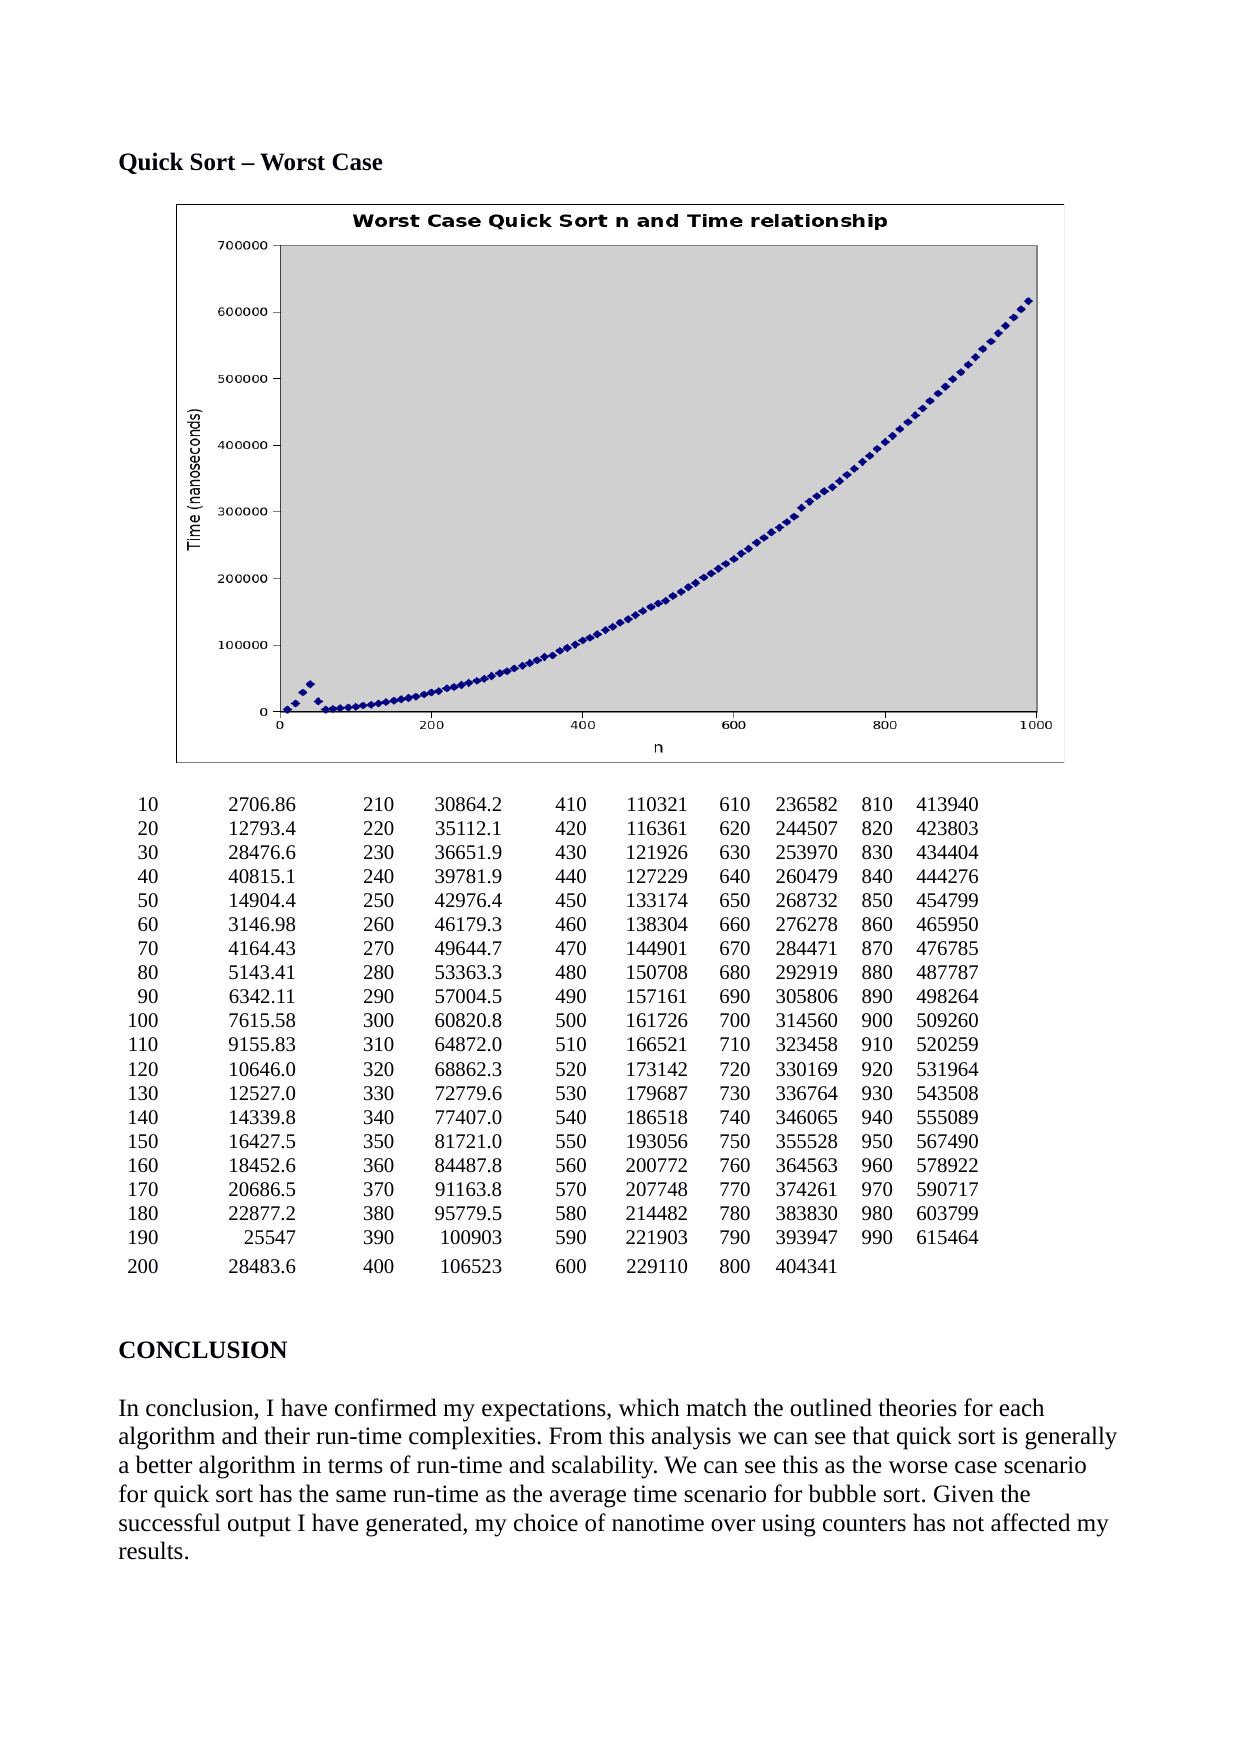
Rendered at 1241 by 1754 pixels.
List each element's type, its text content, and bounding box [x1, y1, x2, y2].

table_cell 36651.9 [405, 840, 513, 864]
table_cell 138304 [598, 912, 699, 936]
table_header 610 [699, 792, 762, 816]
table_cell 68862.3 [405, 1056, 513, 1081]
table_cell 780 [699, 1201, 762, 1225]
table_cell 590717 [904, 1177, 990, 1201]
table_cell 81721.0 [405, 1129, 513, 1153]
table_header 110321 [598, 792, 699, 816]
table_cell 150708 [598, 960, 699, 984]
table_cell 480 [513, 960, 597, 984]
table_cell 22877.2 [169, 1201, 307, 1225]
table_cell 50 [107, 888, 169, 912]
table_cell 20686.5 [169, 1177, 307, 1201]
table_cell 140 [107, 1105, 169, 1129]
table_cell 244507 [762, 816, 849, 840]
table_cell 70 [107, 936, 169, 960]
table_cell 12527.0 [169, 1081, 307, 1104]
table_cell 490 [513, 984, 597, 1008]
table_cell 60 [107, 912, 169, 936]
table_cell 950 [849, 1129, 904, 1153]
table_cell 640 [699, 864, 762, 888]
table_cell 330169 [762, 1056, 849, 1081]
table_cell 355528 [762, 1129, 849, 1153]
table_cell 603799 [904, 1201, 990, 1225]
table_cell 650 [699, 888, 762, 912]
table_cell 323458 [762, 1033, 849, 1056]
table_cell 540 [513, 1105, 597, 1129]
table_cell 364563 [762, 1153, 849, 1177]
table_cell 49644.7 [405, 936, 513, 960]
table_cell 940 [849, 1105, 904, 1129]
table_cell 220 [307, 816, 405, 840]
table_cell 170 [107, 1177, 169, 1201]
table_cell 690 [699, 984, 762, 1008]
table_cell 420 [513, 816, 597, 840]
table_cell 46179.3 [405, 912, 513, 936]
table_cell 35112.1 [405, 816, 513, 840]
table_cell 42976.4 [405, 888, 513, 912]
table_cell 305806 [762, 984, 849, 1008]
table_cell 870 [849, 936, 904, 960]
table_cell 200772 [598, 1153, 699, 1177]
table_cell 520 [513, 1056, 597, 1081]
table_cell 444276 [904, 864, 990, 888]
table_cell 465950 [904, 912, 990, 936]
table_cell 920 [849, 1056, 904, 1081]
table_cell 260479 [762, 864, 849, 888]
table_cell 730 [699, 1081, 762, 1104]
table_cell 750 [699, 1129, 762, 1153]
table_cell 270 [307, 936, 405, 960]
table_cell 487787 [904, 960, 990, 984]
table_cell 193056 [598, 1129, 699, 1153]
table_header 2706.86 [169, 792, 307, 816]
table_cell 510 [513, 1033, 597, 1056]
table_cell 470 [513, 936, 597, 960]
table_cell 531964 [904, 1056, 990, 1081]
table_cell 120 [107, 1056, 169, 1081]
table_cell 20 [107, 816, 169, 840]
table_cell 330 [307, 1081, 405, 1104]
table_cell 214482 [598, 1201, 699, 1225]
table_cell 990 [849, 1225, 904, 1249]
table_cell 530 [513, 1081, 597, 1104]
table_cell 970 [849, 1177, 904, 1201]
table_cell 221903 [598, 1225, 699, 1249]
table_cell 370 [307, 1177, 405, 1201]
table_cell 179687 [598, 1081, 699, 1104]
table_cell 95779.5 [405, 1201, 513, 1225]
table_cell 173142 [598, 1056, 699, 1081]
table_cell 130 [107, 1081, 169, 1104]
table_cell 900 [849, 1008, 904, 1032]
table_cell 423803 [904, 816, 990, 840]
table_cell 160 [107, 1153, 169, 1177]
table_cell 567490 [904, 1129, 990, 1153]
table_cell 12793.4 [169, 816, 307, 840]
table_cell 121926 [598, 840, 699, 864]
table_cell 240 [307, 864, 405, 888]
table_cell 880 [849, 960, 904, 984]
table_cell 57004.5 [405, 984, 513, 1008]
table_cell 390 [307, 1225, 405, 1249]
table_cell 890 [849, 984, 904, 1008]
table_cell 340 [307, 1105, 405, 1129]
table_cell 144901 [598, 936, 699, 960]
table_header 236582 [762, 792, 849, 816]
table_cell 360 [307, 1153, 405, 1177]
table_cell 7615.58 [169, 1008, 307, 1032]
table_cell 700 [699, 1008, 762, 1032]
table_cell 253970 [762, 840, 849, 864]
table_cell 404341 [762, 1249, 849, 1278]
table_cell 230 [307, 840, 405, 864]
table_cell 14904.4 [169, 888, 307, 912]
table_cell 3146.98 [169, 912, 307, 936]
table_cell 550 [513, 1129, 597, 1153]
table_cell 110 [107, 1033, 169, 1056]
table_cell 28483.6 [169, 1249, 307, 1278]
table_cell 430 [513, 840, 597, 864]
table_cell 40 [107, 864, 169, 888]
table_cell 578922 [904, 1153, 990, 1177]
table_cell 250 [307, 888, 405, 912]
table_cell 760 [699, 1153, 762, 1177]
table_cell 314560 [762, 1008, 849, 1032]
table_cell 116361 [598, 816, 699, 840]
table_cell 630 [699, 840, 762, 864]
table_cell 509260 [904, 1008, 990, 1032]
table_cell 166521 [598, 1033, 699, 1056]
table_cell 350 [307, 1129, 405, 1153]
table_cell 850 [849, 888, 904, 912]
table_cell 346065 [762, 1105, 849, 1129]
table_cell 190 [107, 1225, 169, 1249]
table_cell [849, 1249, 904, 1278]
table_cell 830 [849, 840, 904, 864]
table_cell 400 [307, 1249, 405, 1278]
table_cell 840 [849, 864, 904, 888]
table_cell 300 [307, 1008, 405, 1032]
picture [176, 204, 1065, 763]
table_cell 500 [513, 1008, 597, 1032]
table_cell 860 [849, 912, 904, 936]
text CONCLUSION [118, 1335, 1122, 1364]
table_cell 9155.83 [169, 1033, 307, 1056]
table_cell 280 [307, 960, 405, 984]
table_cell 710 [699, 1033, 762, 1056]
table_cell 39781.9 [405, 864, 513, 888]
table_cell 910 [849, 1033, 904, 1056]
table_cell 64872.0 [405, 1033, 513, 1056]
table_header 413940 [904, 792, 990, 816]
table_cell 260 [307, 912, 405, 936]
table_cell 5143.41 [169, 960, 307, 984]
table_cell 310 [307, 1033, 405, 1056]
table_header 410 [513, 792, 597, 816]
table_cell 10646.0 [169, 1056, 307, 1081]
table_cell 207748 [598, 1177, 699, 1201]
table_cell 476785 [904, 936, 990, 960]
table_cell 450 [513, 888, 597, 912]
table_cell 960 [849, 1153, 904, 1177]
table_cell [904, 1249, 990, 1278]
table_cell 186518 [598, 1105, 699, 1129]
table_cell 276278 [762, 912, 849, 936]
table_cell 157161 [598, 984, 699, 1008]
table_cell 680 [699, 960, 762, 984]
table_cell 660 [699, 912, 762, 936]
table_cell 25547 [169, 1225, 307, 1249]
table_cell 133174 [598, 888, 699, 912]
table_cell 980 [849, 1201, 904, 1225]
table_header 30864.2 [405, 792, 513, 816]
table_cell 16427.5 [169, 1129, 307, 1153]
table_cell 620 [699, 816, 762, 840]
table_cell 498264 [904, 984, 990, 1008]
table_cell 570 [513, 1177, 597, 1201]
table_cell 6342.11 [169, 984, 307, 1008]
table_cell 18452.6 [169, 1153, 307, 1177]
table_cell 106523 [405, 1249, 513, 1278]
table_cell 30 [107, 840, 169, 864]
table_cell 590 [513, 1225, 597, 1249]
table_cell 374261 [762, 1177, 849, 1201]
table_cell 150 [107, 1129, 169, 1153]
text Quick Sort – Worst Case [118, 147, 1122, 176]
table_cell 91163.8 [405, 1177, 513, 1201]
text In conclusion, I have confirmed my expectations, which match the outlined theories for each algorithm and their run-time complexities. From this analysis we can see that quick sort is generally a better algorithm in terms of run-time and scalability. We can see this as the worse case scenario for quick sort has the same run-time as the average time scenario for bubble sort. Given the successful output I have generated, my choice of nanotime over using counters has not affected my results. [118, 1393, 1122, 1565]
table_cell 161726 [598, 1008, 699, 1032]
table_header 210 [307, 792, 405, 816]
table_cell 284471 [762, 936, 849, 960]
table_cell 383830 [762, 1201, 849, 1225]
table_cell 770 [699, 1177, 762, 1201]
table_cell 720 [699, 1056, 762, 1081]
table_cell 434404 [904, 840, 990, 864]
table_cell 229110 [598, 1249, 699, 1278]
table_cell 127229 [598, 864, 699, 888]
table_cell 555089 [904, 1105, 990, 1129]
table_cell 615464 [904, 1225, 990, 1249]
table_cell 80 [107, 960, 169, 984]
table_cell 380 [307, 1201, 405, 1225]
table_cell 454799 [904, 888, 990, 912]
table_cell 820 [849, 816, 904, 840]
table_cell 28476.6 [169, 840, 307, 864]
table_cell 72779.6 [405, 1081, 513, 1104]
table_cell 560 [513, 1153, 597, 1177]
table_cell 200 [107, 1249, 169, 1278]
table_cell 292919 [762, 960, 849, 984]
table_cell 100903 [405, 1225, 513, 1249]
table_cell 60820.8 [405, 1008, 513, 1032]
table_cell 290 [307, 984, 405, 1008]
table_cell 520259 [904, 1033, 990, 1056]
table_cell 40815.1 [169, 864, 307, 888]
table_cell 320 [307, 1056, 405, 1081]
table_cell 268732 [762, 888, 849, 912]
table_header 10 [107, 792, 169, 816]
table_cell 790 [699, 1225, 762, 1249]
table_cell 53363.3 [405, 960, 513, 984]
table_cell 14339.8 [169, 1105, 307, 1129]
table_cell 84487.8 [405, 1153, 513, 1177]
table_cell 600 [513, 1249, 597, 1278]
table_cell 100 [107, 1008, 169, 1032]
table_cell 440 [513, 864, 597, 888]
table_cell 543508 [904, 1081, 990, 1104]
table_cell 460 [513, 912, 597, 936]
table_cell 930 [849, 1081, 904, 1104]
table_header 810 [849, 792, 904, 816]
table_cell 77407.0 [405, 1105, 513, 1129]
table_cell 580 [513, 1201, 597, 1225]
table_cell 393947 [762, 1225, 849, 1249]
table_cell 670 [699, 936, 762, 960]
table_cell 4164.43 [169, 936, 307, 960]
table_cell 800 [699, 1249, 762, 1278]
table_cell 740 [699, 1105, 762, 1129]
table_cell 180 [107, 1201, 169, 1225]
table_cell 336764 [762, 1081, 849, 1104]
table_cell 90 [107, 984, 169, 1008]
